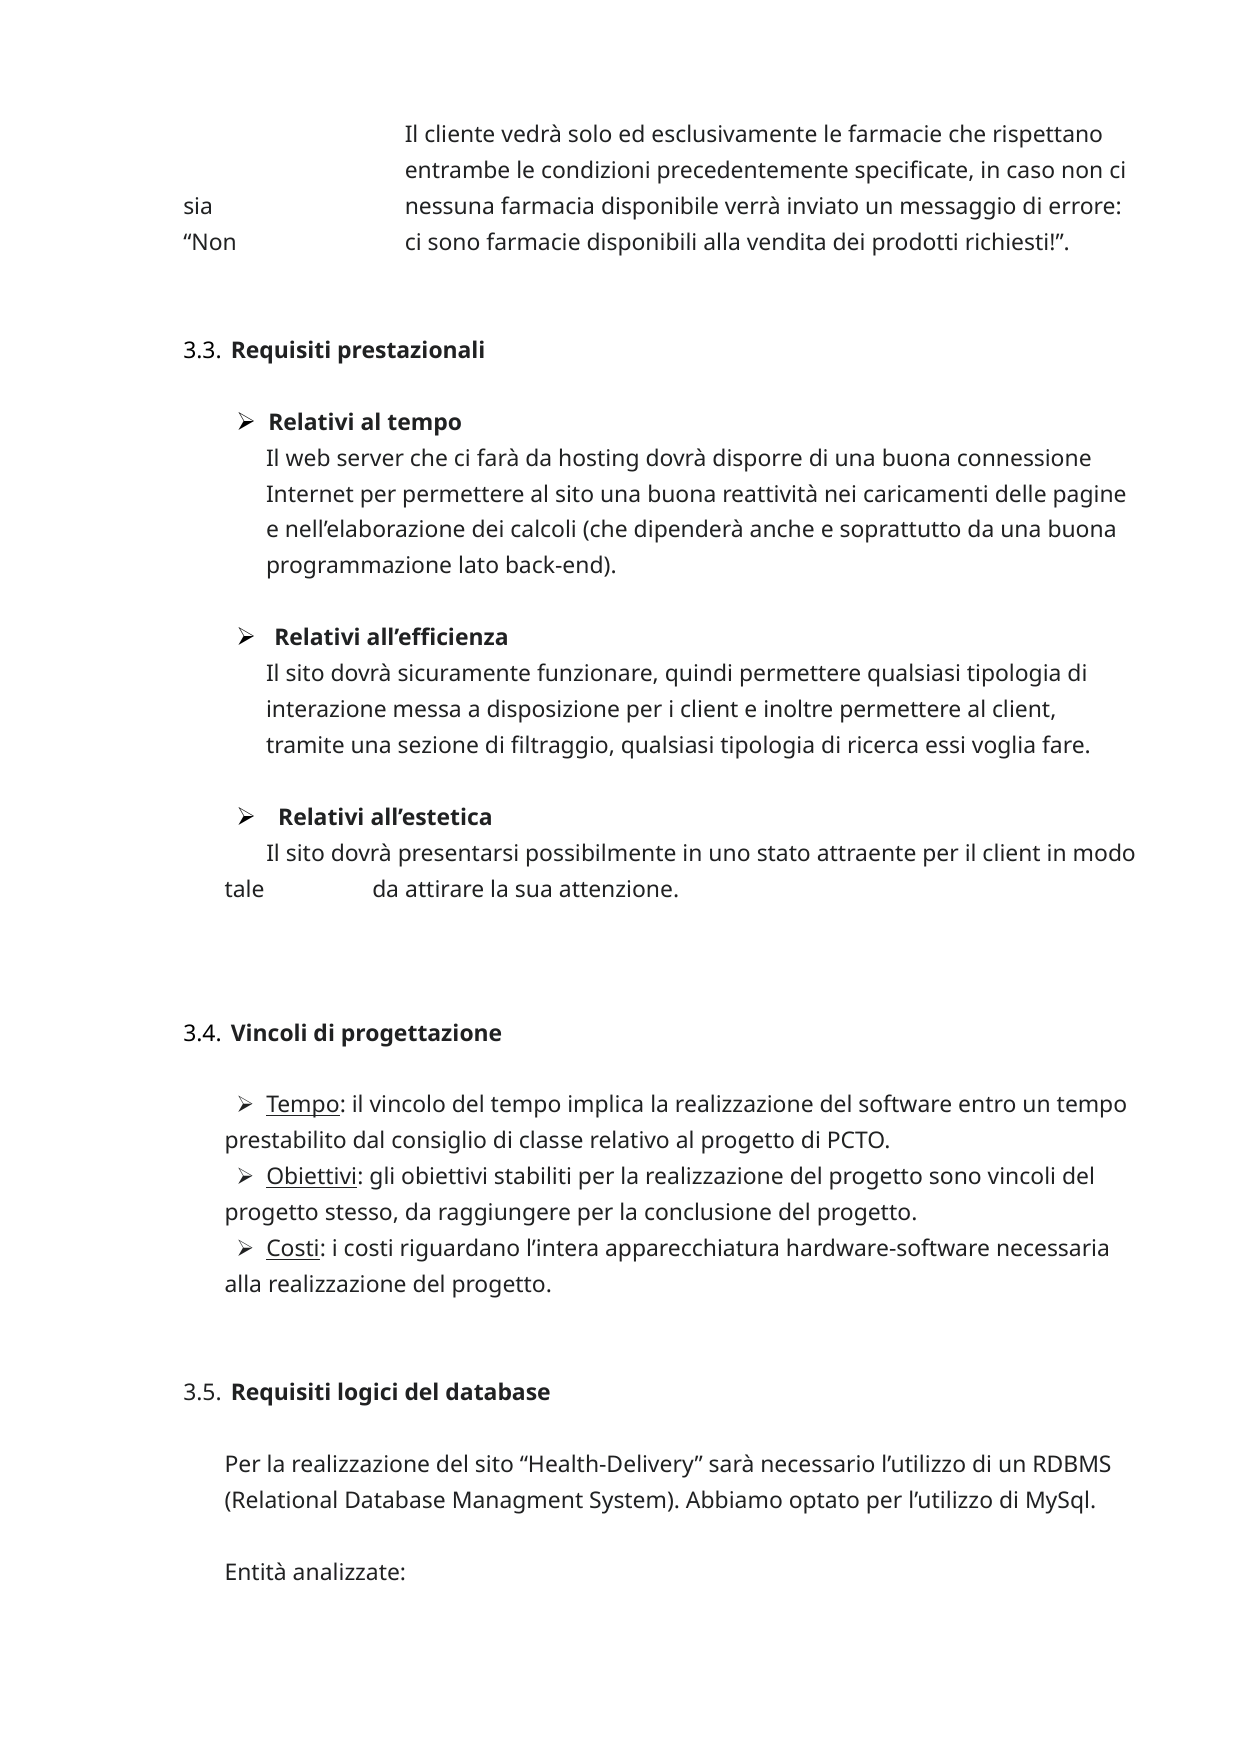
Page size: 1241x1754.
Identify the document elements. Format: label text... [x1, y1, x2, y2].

list Tempo: il vincolo del tempo implica la realizzazione del software entro un tempo prestabilito dal consiglio di classe relativo al progetto di PCTO. [224, 1088, 1140, 1156]
list Requisiti logici del database [183, 1376, 1140, 1407]
list Obiettivi: gli obiettivi stabiliti per la realizzazione del progetto sono vincoli del progetto stesso, da raggiungere per la conclusione del progetto. [224, 1160, 1140, 1227]
text Entità analizzate: [224, 1556, 1140, 1587]
list Il sito dovrà presentarsi possibilmente in uno stato attraente per il client in modo tale da attirare la sua attenzione. [224, 837, 1140, 904]
text Il cliente vedrà solo ed esclusivamente le farmacie che rispettano entrambe le condizioni precedentemente specificate, in caso non ci sia nessuna farmacia disponibile verrà inviato un messaggio di errore: “Non ci sono farmacie disponibili alla vendita dei prodotti richiesti!”. [183, 118, 1140, 257]
list Requisiti prestazionali [183, 334, 1140, 365]
list Il web server che ci farà da hosting dovrà disporre di una buona connessione Internet per permettere al sito una buona reattività nei caricamenti delle pagine e nell’elaborazione dei calcoli (che dipenderà anche e soprattutto da una buona programmazione lato back-end). [266, 442, 1140, 581]
list Relativi all’estetica [224, 801, 1140, 832]
list Relativi all’efficienza [224, 621, 1140, 652]
list Il sito dovrà sicuramente funzionare, quindi permettere qualsiasi tipologia di interazione messa a disposizione per i client e inoltre permettere al client, tramite una sezione di filtraggio, qualsiasi tipologia di ricerca essi voglia fare. [266, 657, 1140, 760]
list Vincoli di progettazione [183, 1017, 1140, 1048]
list Costi: i costi riguardano l’intera apparecchiatura hardware-software necessaria alla realizzazione del progetto. [224, 1232, 1140, 1299]
list Relativi al tempo [224, 406, 1140, 437]
list Per la realizzazione del sito “Health-Delivery” sarà necessario l’utilizzo di un RDBMS (Relational Database Managment System). Abbiamo optato per l’utilizzo di MySql. [224, 1448, 1140, 1515]
